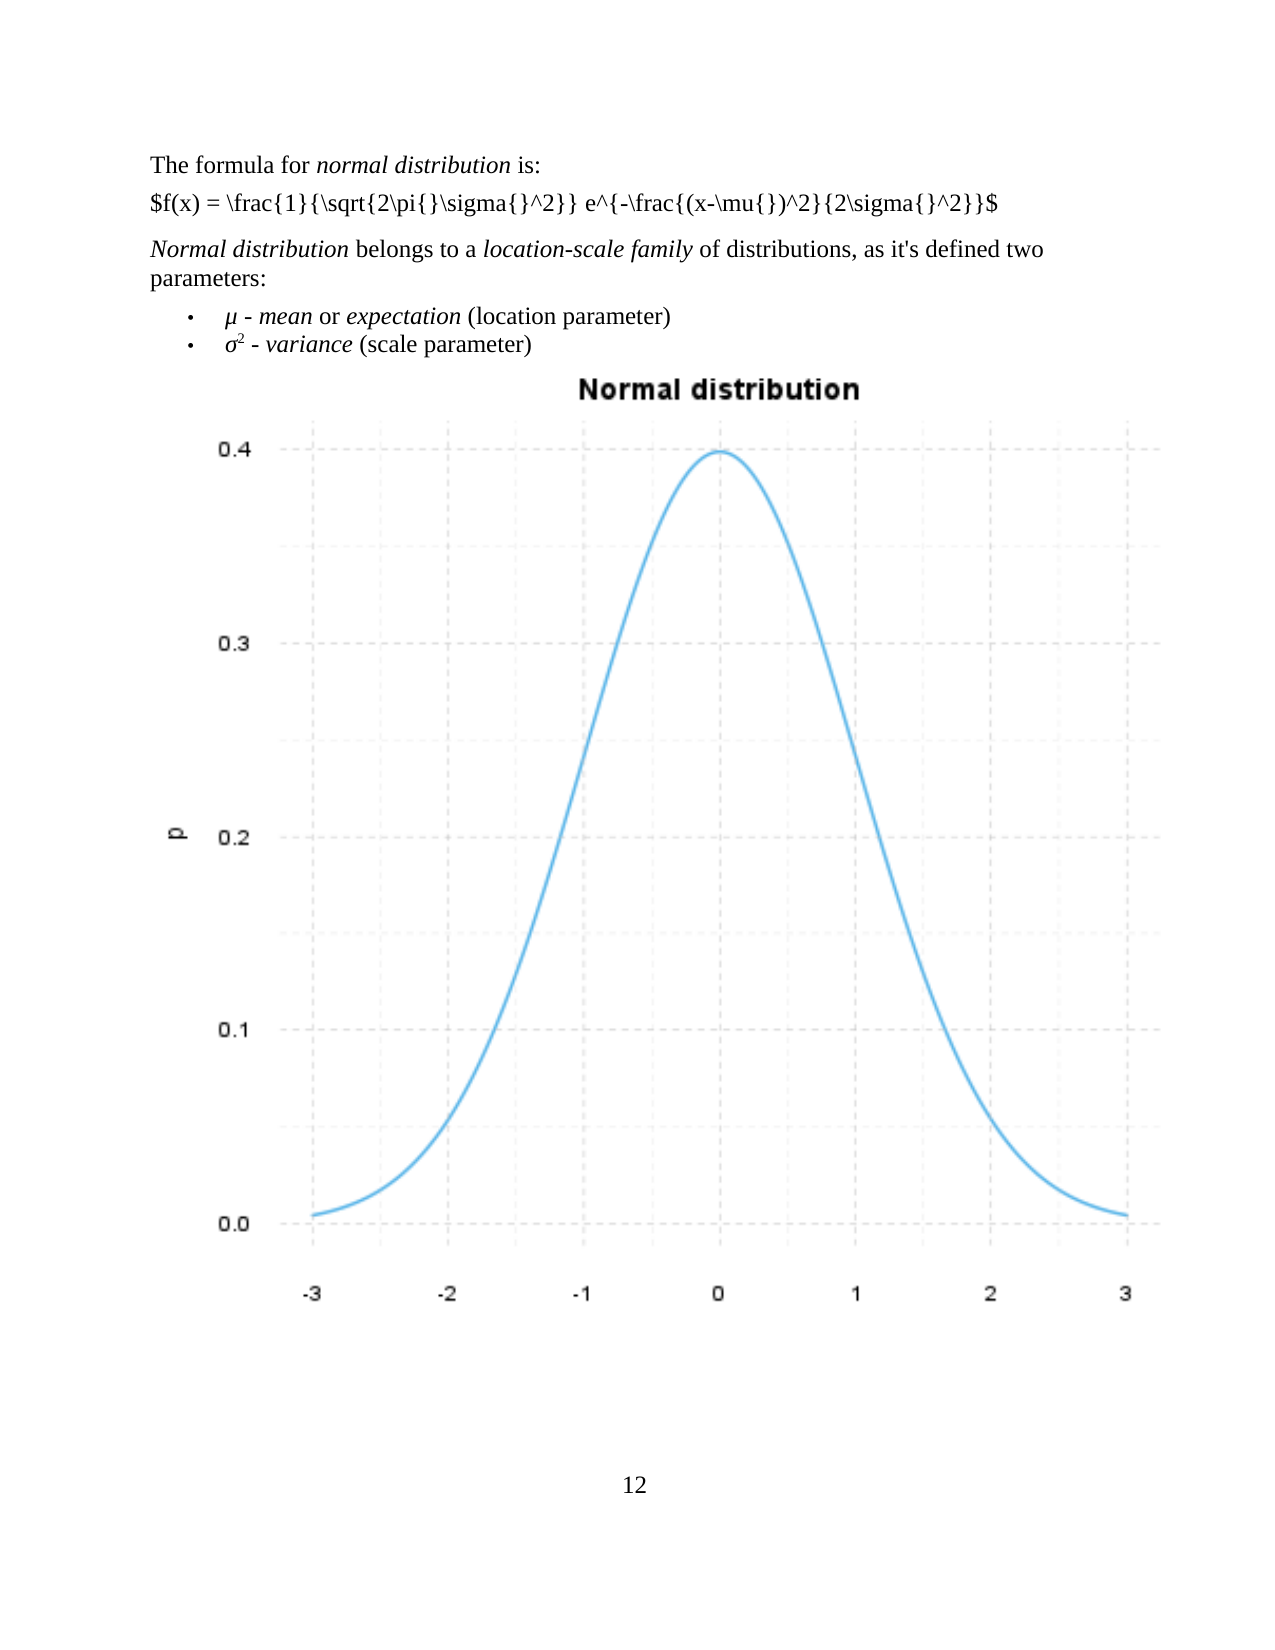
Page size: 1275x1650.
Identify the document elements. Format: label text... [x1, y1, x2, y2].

text $f(x) = \frac{1}{\sqrt{2\pi{}\sigma{}^2}} e^{-\frac{(x-\mu{})^2}{2\sigma{}^2}}$ [150, 188, 1125, 216]
list σ2 - variance (scale parameter) [187, 329, 1125, 358]
picture [150, 358, 1163, 1371]
list μ - mean or expectation (location parameter) [187, 301, 1125, 329]
text The formula for normal distribution is: [150, 150, 1125, 179]
text Normal distribution belongs to a location-scale family of distributions, as it's defined two parameters: [150, 234, 1125, 292]
